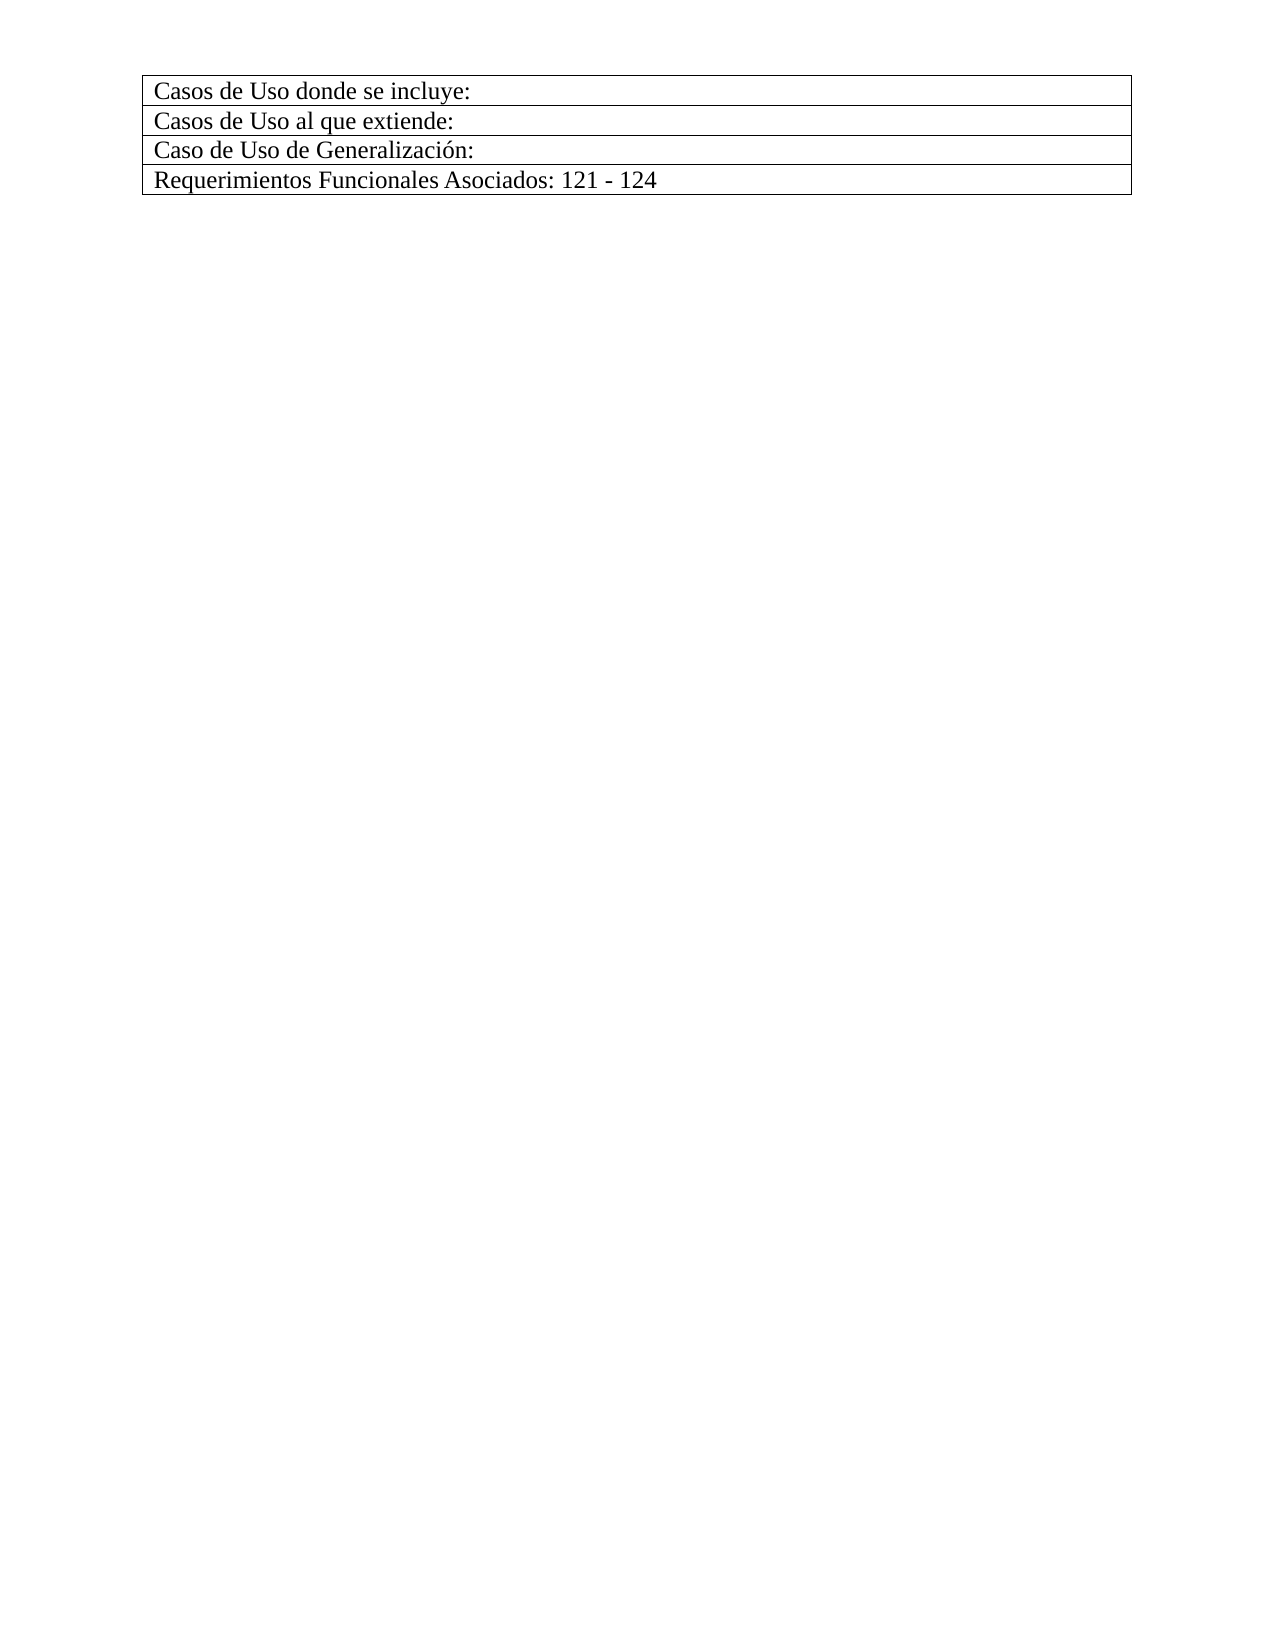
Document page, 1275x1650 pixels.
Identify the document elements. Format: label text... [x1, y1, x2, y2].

table_cell Casos de Uso al que extiende: [143, 106, 1131, 134]
table_cell Casos de Uso donde se incluye: [143, 76, 1131, 105]
table_cell Requerimientos Funcionales Asociados: 121 - 124 [143, 165, 1131, 194]
table_cell Caso de Uso de Generalización: [143, 136, 1131, 164]
